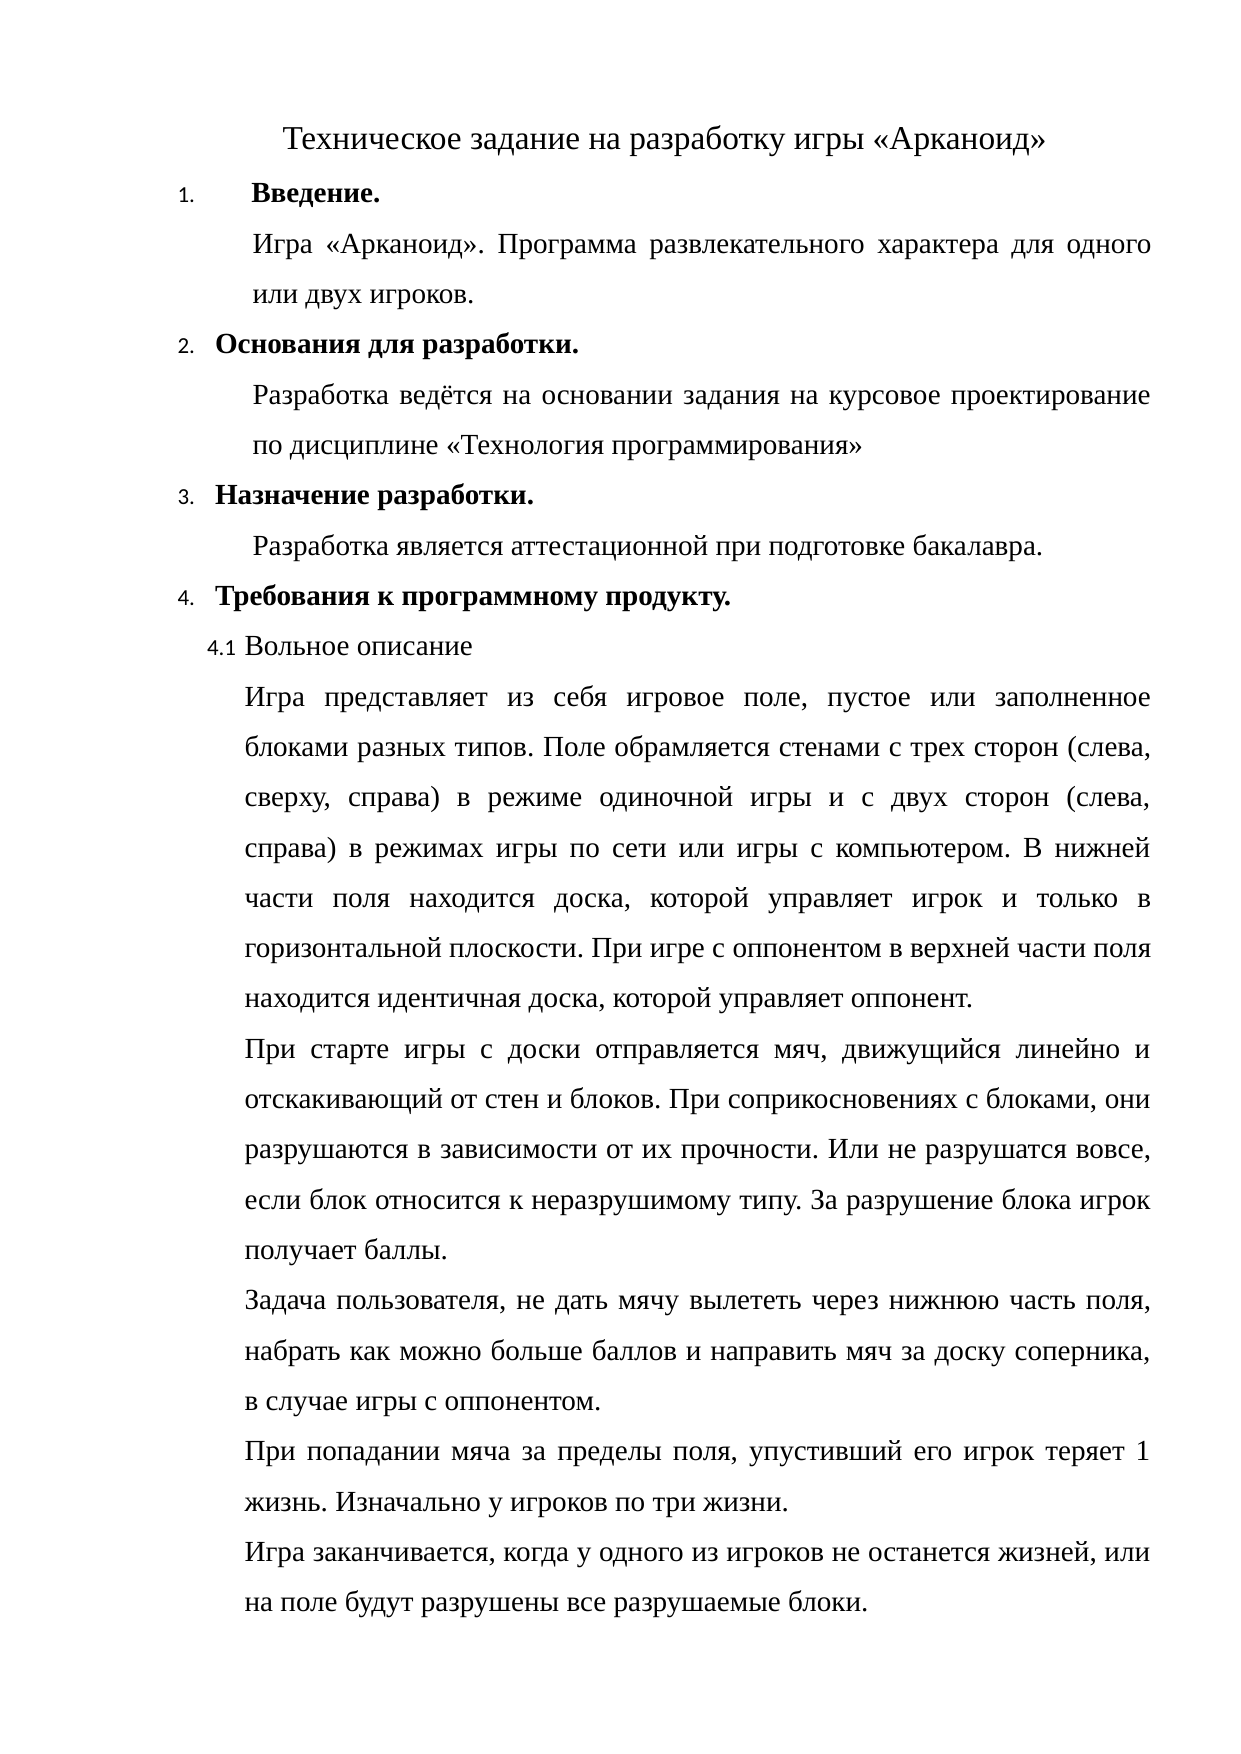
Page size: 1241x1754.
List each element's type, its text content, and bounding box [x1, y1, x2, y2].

list Основания для разработки. [177, 327, 1152, 360]
list Вольное описание [207, 628, 1152, 662]
text При старте игры с доски отправляется мяч, движущийся линейно и отскакивающий от стен и блоков. При соприкосновениях с блоками, они разрушаются в зависимости от их прочности. Или не разрушатся вовсе, если блок относится к неразрушимому типу. За разрушение блока игрок получает баллы. [244, 1031, 1152, 1266]
text При попадании мяча за пределы поля, упустивший его игрок теряет 1 жизнь. Изначально у игроков по три жизни. [244, 1433, 1152, 1517]
text Задача пользователя, не дать мячу вылететь через нижнюю часть поля, набрать как можно больше баллов и направить мяч за доску соперника, в случае игры с оппонентом. [244, 1282, 1152, 1417]
list Введение. [177, 176, 1152, 209]
text Разработка ведётся на основании задания на курсовое проектирование по дисциплине «Технология программирования» [252, 377, 1152, 461]
list Требования к программному продукту. [177, 578, 1152, 612]
text Игра представляет из себя игровое поле, пустое или заполненное блоками разных типов. Поле обрамляется стенами с трех сторон (слева, сверху, справа) в режиме одиночной игры и с двух сторон (слева, справа) в режимах игры по сети или игры с компьютером. В нижней части поля находится доска, которой управляет игрок и только в горизонтальной плоскости. При игре с оппонентом в верхней части поля находится идентичная доска, которой управляет оппонент. [244, 679, 1152, 1014]
text Игра заканчивается, когда у одного из игроков не останется жизней, или на поле будут разрушены все разрушаемые блоки. [244, 1534, 1152, 1618]
text Игра «Арканоид». Программа развлекательного характера для одного или двух игроков. [252, 226, 1152, 310]
list Назначение разработки. [177, 477, 1152, 511]
text Техническое задание на разработку игры «Арканоид» [177, 118, 1152, 156]
text Разработка является аттестационной при подготовке бакалавра. [252, 528, 1152, 561]
